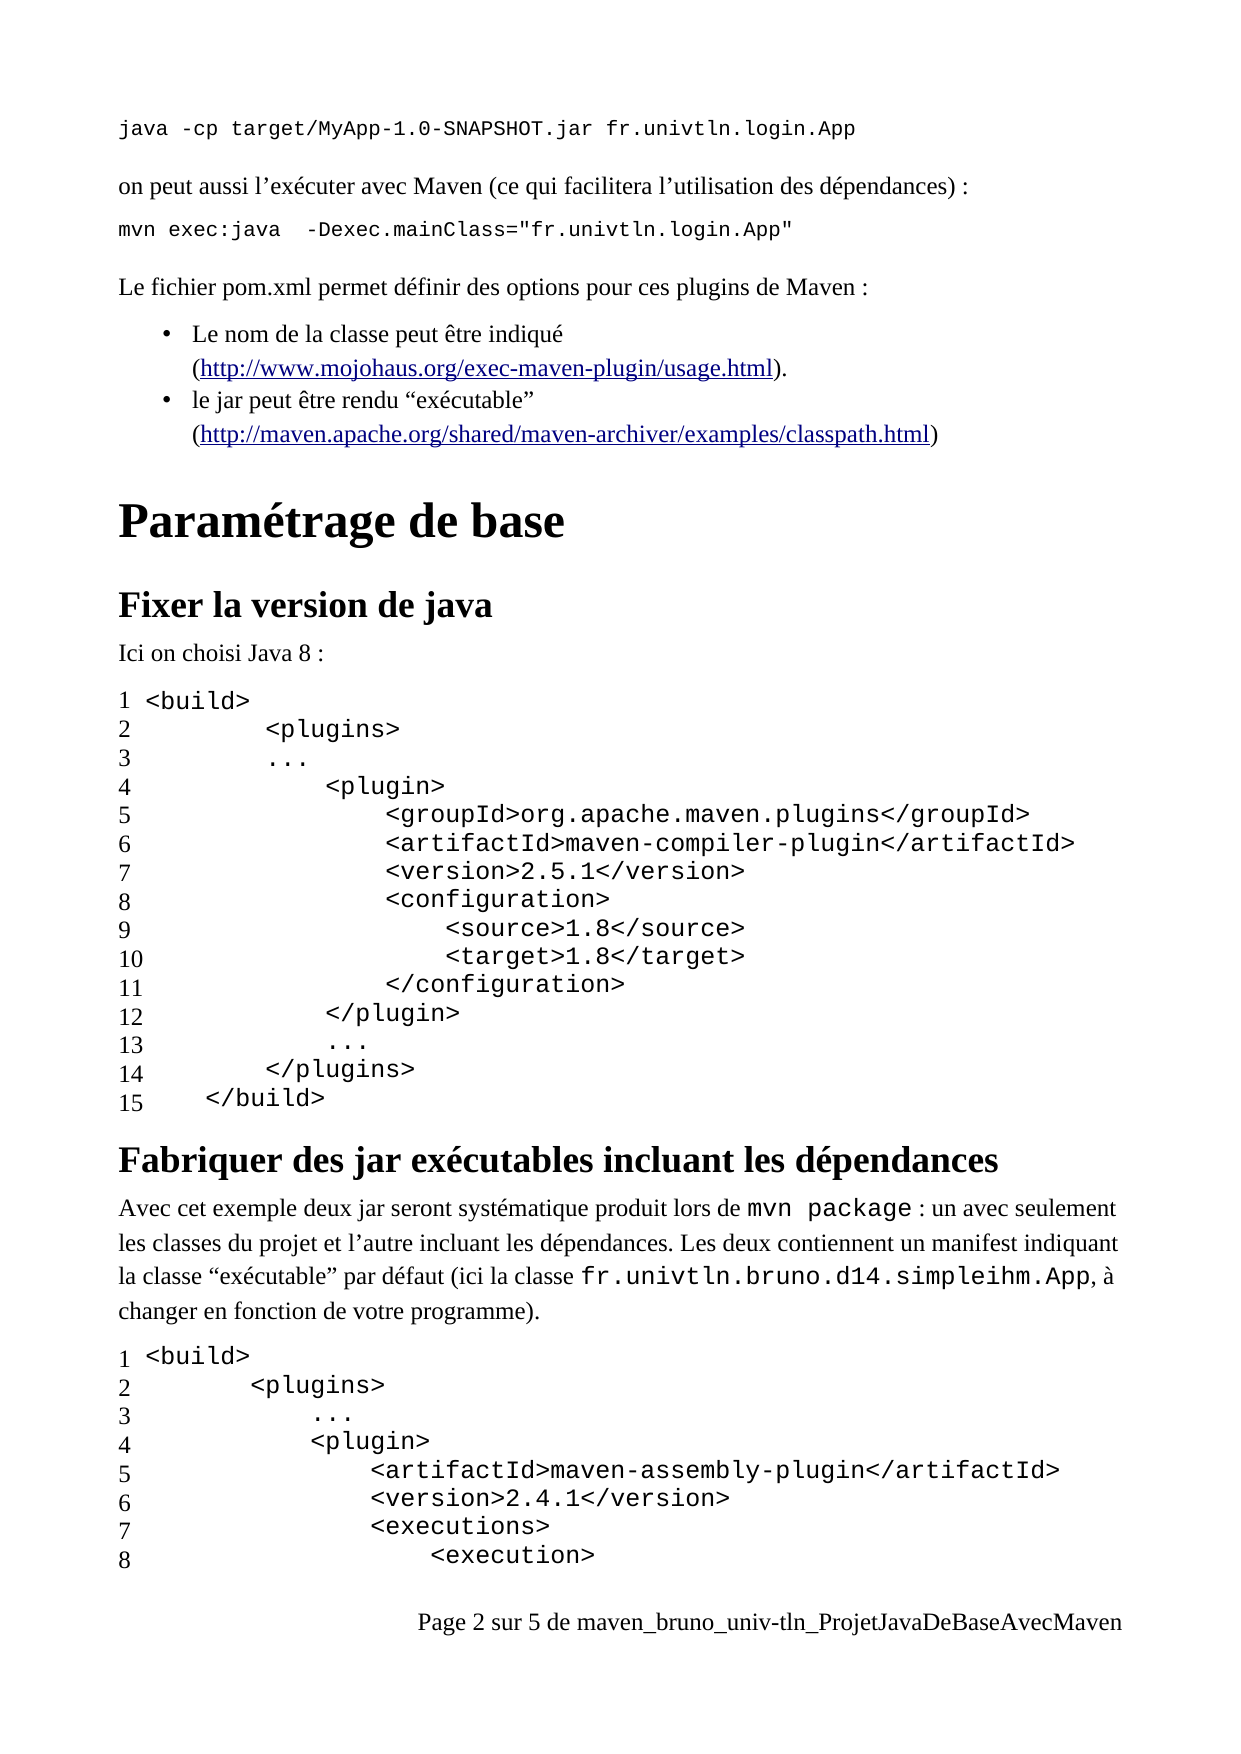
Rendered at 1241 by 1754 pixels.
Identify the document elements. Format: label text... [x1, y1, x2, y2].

table_header 1 2 3 4 5 6 7 8 [118, 1344, 145, 1574]
list Le nom de la classe peut être indiqué (http://www.mojohaus.org/exec-maven-plugin/usage.html). [162, 319, 1122, 381]
subtitle Fixer la version de java [118, 582, 1122, 625]
text mvn exec:java -Dexec.mainClass="fr.univtln.login.App" [118, 219, 1122, 242]
text Le fichier pom.xml permet définir des options pour ces plugins de Maven : [118, 272, 1122, 301]
text on peut aussi l’exécuter avec Maven (ce qui facilitera l’utilisation des dépendances) : [118, 171, 1122, 200]
subtitle Fabriquer des jar exécutables incluant les dépendances [118, 1137, 1122, 1181]
table_header 1 2 3 4 5 6 7 8 9 10 11 12 13 14 15 [118, 685, 145, 1117]
list le jar peut être rendu “exécutable” (http://maven.apache.org/shared/maven-archiver/examples/classpath.html) [162, 386, 1122, 447]
text Avec cet exemple deux jar seront systématique produit lors de mvn package : un avec seulement les classes du projet et l’autre incluant les dépendances. Les deux contiennent un manifest indiquant la classe “exécutable” par défaut (ici la classe fr.univtln.bruno.d14.simpleihm.App, à changer en fonction de votre programme). [118, 1193, 1122, 1325]
subtitle Paramétrage de base [118, 491, 1122, 549]
text java -cp target/MyApp-1.0-SNAPSHOT.jar fr.univtln.login.App [118, 118, 1122, 142]
text Ici on choisi Java 8 : [118, 638, 1122, 666]
table_header <build> <plugins> ... <plugin> <groupId>org.apache.maven.plugins</groupId> <artifactId>maven-compiler-plugin</artifactId> <version>2.5.1</version> <configuration> <source>1.8</source> <target>1.8</target> </configuration> </plugin> ... </plugins> </build> [145, 685, 1094, 1117]
table_header <build> <plugins> ... <plugin> <artifactId>maven-assembly-plugin</artifactId> <version>2.4.1</version> <executions> <execution> [145, 1344, 1122, 1574]
